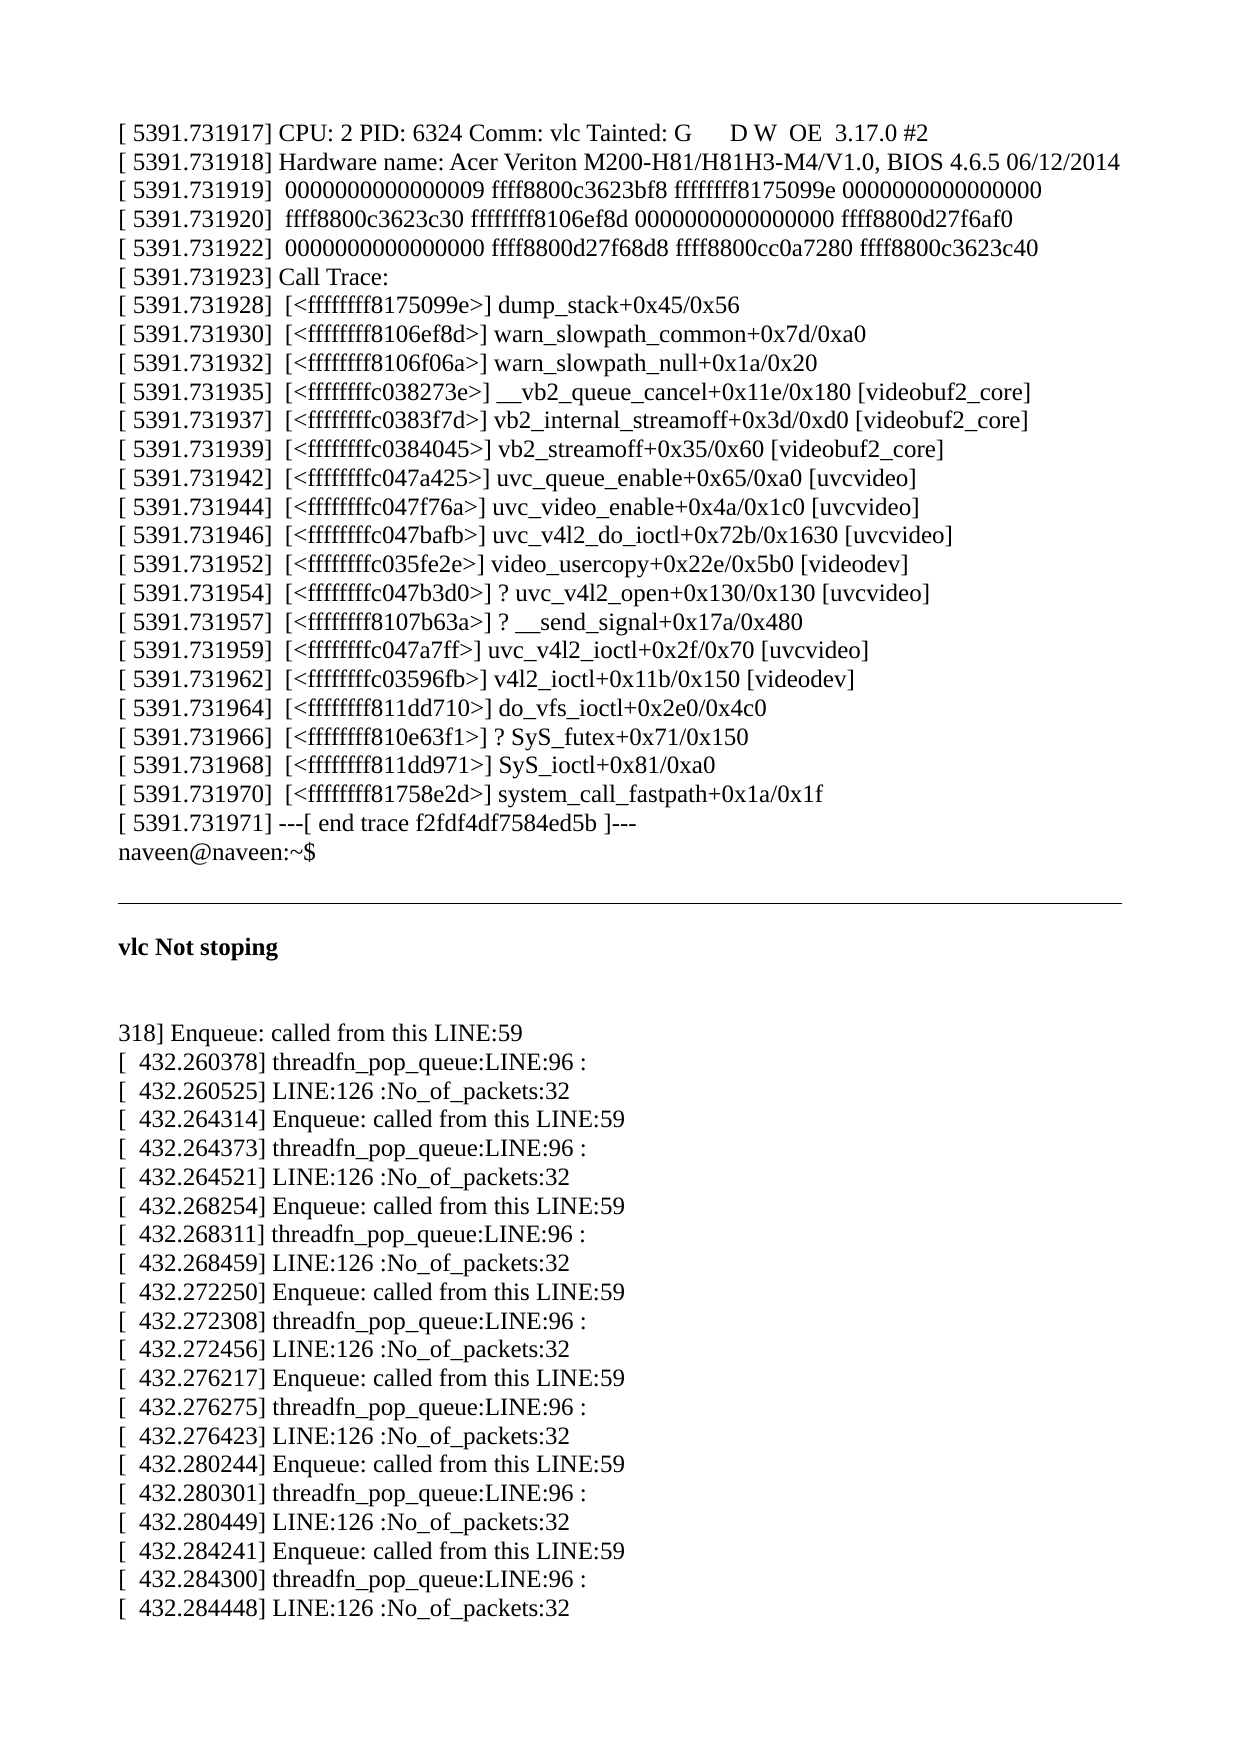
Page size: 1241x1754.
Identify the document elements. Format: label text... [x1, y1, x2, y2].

text [ 5391.731935] [<ffffffffc038273e>] __vb2_queue_cancel+0x11e/0x180 [videobuf2_core] [118, 377, 1122, 406]
text [ 5391.731942] [<ffffffffc047a425>] uvc_queue_enable+0x65/0xa0 [uvcvideo] [118, 463, 1122, 492]
text [ 432.272456] LINE:126 :No_of_packets:32 [118, 1334, 1122, 1363]
text [ 432.272250] Enqueue: called from this LINE:59 [118, 1277, 1122, 1306]
text [ 5391.731962] [<ffffffffc03596fb>] v4l2_ioctl+0x11b/0x150 [videodev] [118, 664, 1122, 693]
text [ 5391.731959] [<ffffffffc047a7ff>] uvc_v4l2_ioctl+0x2f/0x70 [uvcvideo] [118, 636, 1122, 664]
text [ 432.280244] Enqueue: called from this LINE:59 [118, 1449, 1122, 1478]
text [ 5391.731932] [<ffffffff8106f06a>] warn_slowpath_null+0x1a/0x20 [118, 348, 1122, 377]
text [ 5391.731930] [<ffffffff8106ef8d>] warn_slowpath_common+0x7d/0xa0 [118, 319, 1122, 348]
text [ 5391.731919] 0000000000000009 ffff8800c3623bf8 ffffffff8175099e 0000000000000000 [118, 176, 1122, 204]
text [ 5391.731923] Call Trace: [118, 262, 1122, 291]
text [ 5391.731966] [<ffffffff810e63f1>] ? SyS_futex+0x71/0x150 [118, 722, 1122, 751]
text 318] Enqueue: called from this LINE:59 [118, 1018, 1122, 1047]
text [ 5391.731971] ---[ end trace f2fdf4df7584ed5b ]--- [118, 808, 1122, 837]
text [ 432.280301] threadfn_pop_queue:LINE:96 : [118, 1478, 1122, 1507]
text [ 5391.731920] ffff8800c3623c30 ffffffff8106ef8d 0000000000000000 ffff8800d27f6af0 [118, 204, 1122, 233]
text [ 432.284300] threadfn_pop_queue:LINE:96 : [118, 1564, 1122, 1593]
text [ 432.268311] threadfn_pop_queue:LINE:96 : [118, 1219, 1122, 1248]
text [ 5391.731957] [<ffffffff8107b63a>] ? __send_signal+0x17a/0x480 [118, 607, 1122, 636]
text [ 432.276275] threadfn_pop_queue:LINE:96 : [118, 1392, 1122, 1421]
text [ 432.264521] LINE:126 :No_of_packets:32 [118, 1162, 1122, 1191]
text [ 5391.731964] [<ffffffff811dd710>] do_vfs_ioctl+0x2e0/0x4c0 [118, 693, 1122, 722]
text [ 432.264314] Enqueue: called from this LINE:59 [118, 1104, 1122, 1133]
text [ 432.284448] LINE:126 :No_of_packets:32 [118, 1593, 1122, 1622]
text [ 5391.731952] [<ffffffffc035fe2e>] video_usercopy+0x22e/0x5b0 [videodev] [118, 549, 1122, 578]
text [ 432.264373] threadfn_pop_queue:LINE:96 : [118, 1133, 1122, 1162]
text [ 432.276217] Enqueue: called from this LINE:59 [118, 1363, 1122, 1392]
text [ 5391.731939] [<ffffffffc0384045>] vb2_streamoff+0x35/0x60 [videobuf2_core] [118, 434, 1122, 463]
text [ 432.268254] Enqueue: called from this LINE:59 [118, 1191, 1122, 1219]
text [ 432.276423] LINE:126 :No_of_packets:32 [118, 1421, 1122, 1449]
text [ 5391.731944] [<ffffffffc047f76a>] uvc_video_enable+0x4a/0x1c0 [uvcvideo] [118, 492, 1122, 521]
text [ 432.280449] LINE:126 :No_of_packets:32 [118, 1507, 1122, 1536]
text [ 5391.731917] CPU: 2 PID: 6324 Comm: vlc Tainted: G D W OE 3.17.0 #2 [118, 118, 1122, 147]
text [ 5391.731968] [<ffffffff811dd971>] SyS_ioctl+0x81/0xa0 [118, 751, 1122, 779]
text [ 5391.731954] [<ffffffffc047b3d0>] ? uvc_v4l2_open+0x130/0x130 [uvcvideo] [118, 578, 1122, 607]
text [ 5391.731946] [<ffffffffc047bafb>] uvc_v4l2_do_ioctl+0x72b/0x1630 [uvcvideo] [118, 521, 1122, 549]
text [ 432.260378] threadfn_pop_queue:LINE:96 : [118, 1047, 1122, 1076]
text [ 432.268459] LINE:126 :No_of_packets:32 [118, 1248, 1122, 1277]
text [ 432.284241] Enqueue: called from this LINE:59 [118, 1536, 1122, 1564]
text [ 432.272308] threadfn_pop_queue:LINE:96 : [118, 1306, 1122, 1334]
text [ 5391.731922] 0000000000000000 ffff8800d27f68d8 ffff8800cc0a7280 ffff8800c3623c40 [118, 233, 1122, 262]
text [ 5391.731937] [<ffffffffc0383f7d>] vb2_internal_streamoff+0x3d/0xd0 [videobuf2_core] [118, 406, 1122, 434]
text vlc Not stoping [118, 932, 1122, 961]
text [ 5391.731918] Hardware name: Acer Veriton M200-H81/H81H3-M4/V1.0, BIOS 4.6.5 06/12/2014 [118, 147, 1122, 176]
text [ 5391.731928] [<ffffffff8175099e>] dump_stack+0x45/0x56 [118, 291, 1122, 319]
text [ 5391.731970] [<ffffffff81758e2d>] system_call_fastpath+0x1a/0x1f [118, 779, 1122, 808]
text naveen@naveen:~$ [118, 837, 1122, 866]
text [ 432.260525] LINE:126 :No_of_packets:32 [118, 1076, 1122, 1104]
